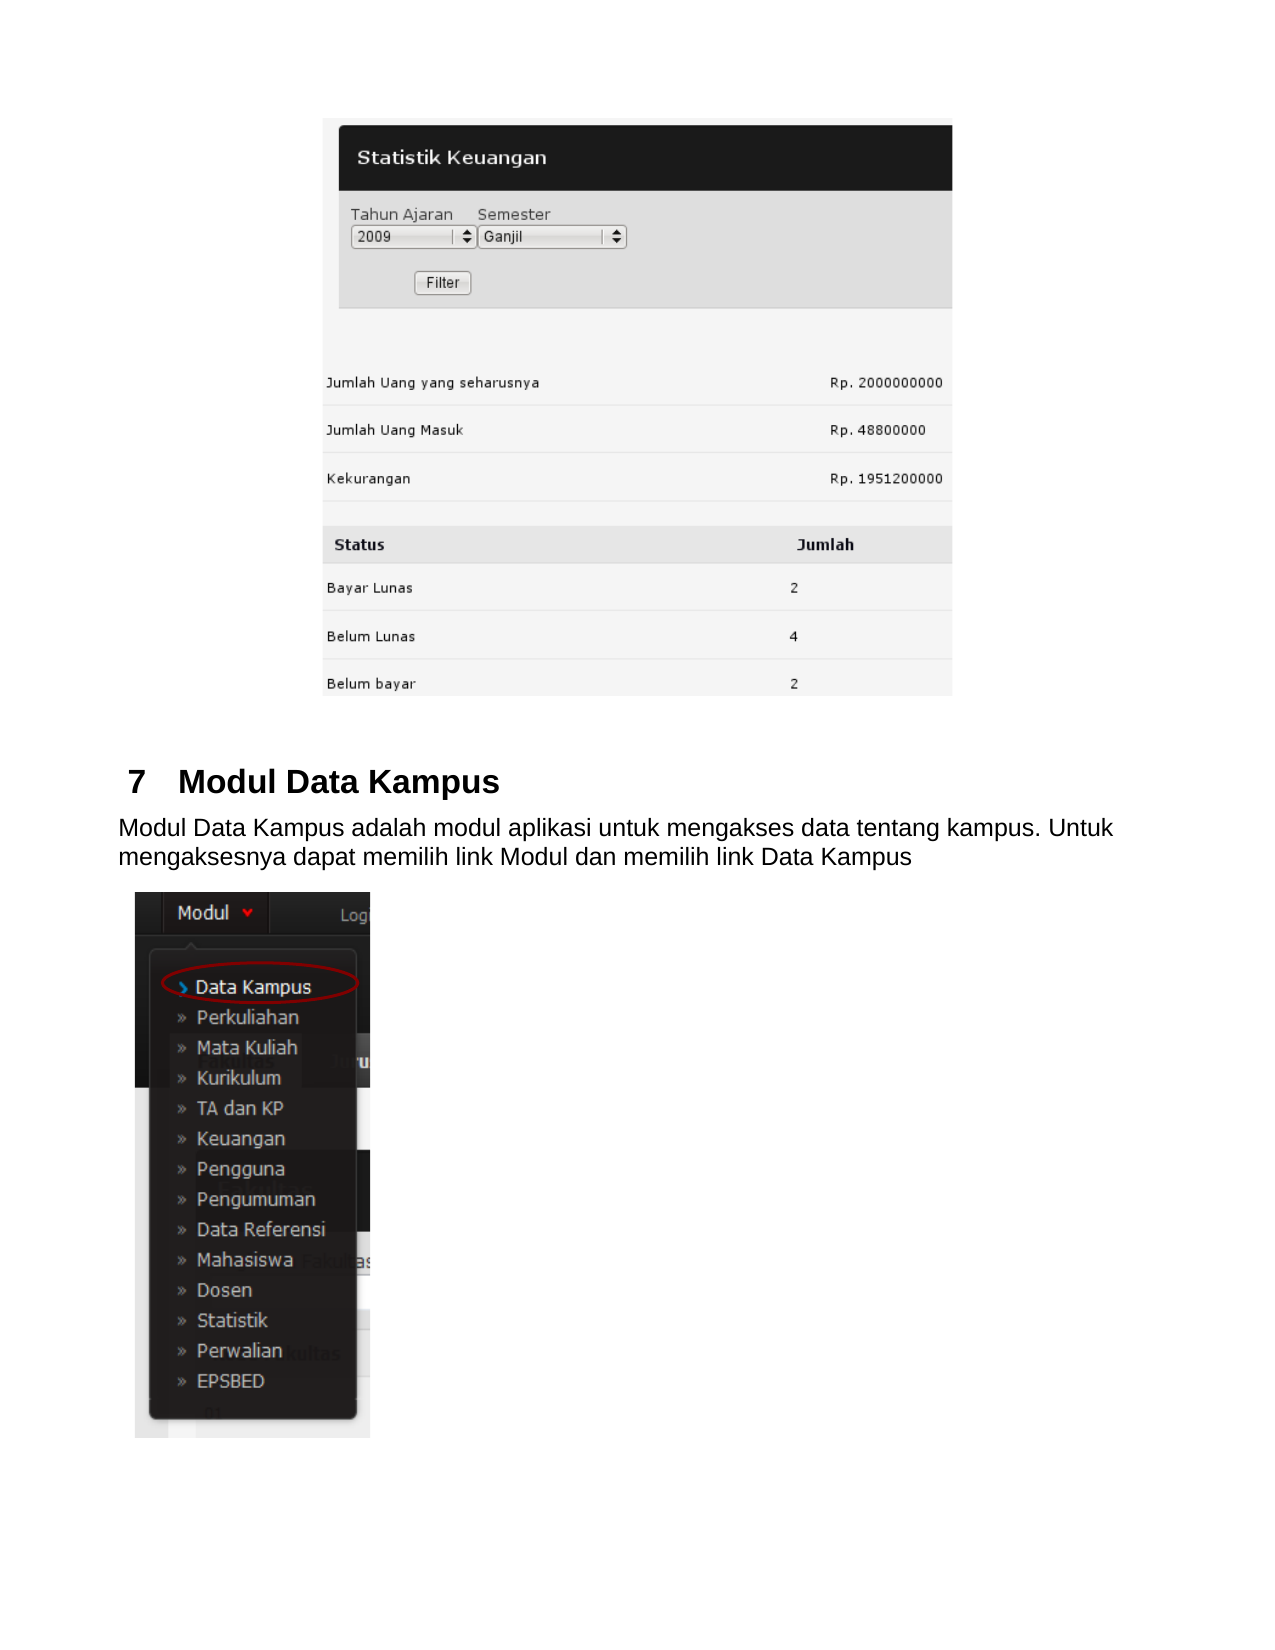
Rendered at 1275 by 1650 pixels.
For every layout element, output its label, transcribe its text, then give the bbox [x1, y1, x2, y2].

picture [322, 118, 953, 696]
subtitle Modul Data Kampus [118, 762, 1157, 801]
text Modul Data Kampus adalah modul aplikasi untuk mengakses data tentang kampus. Untuk mengaksesnya dapat memilih link Modul dan memilih link Data Kampus [118, 813, 1157, 871]
picture [134, 892, 371, 1438]
